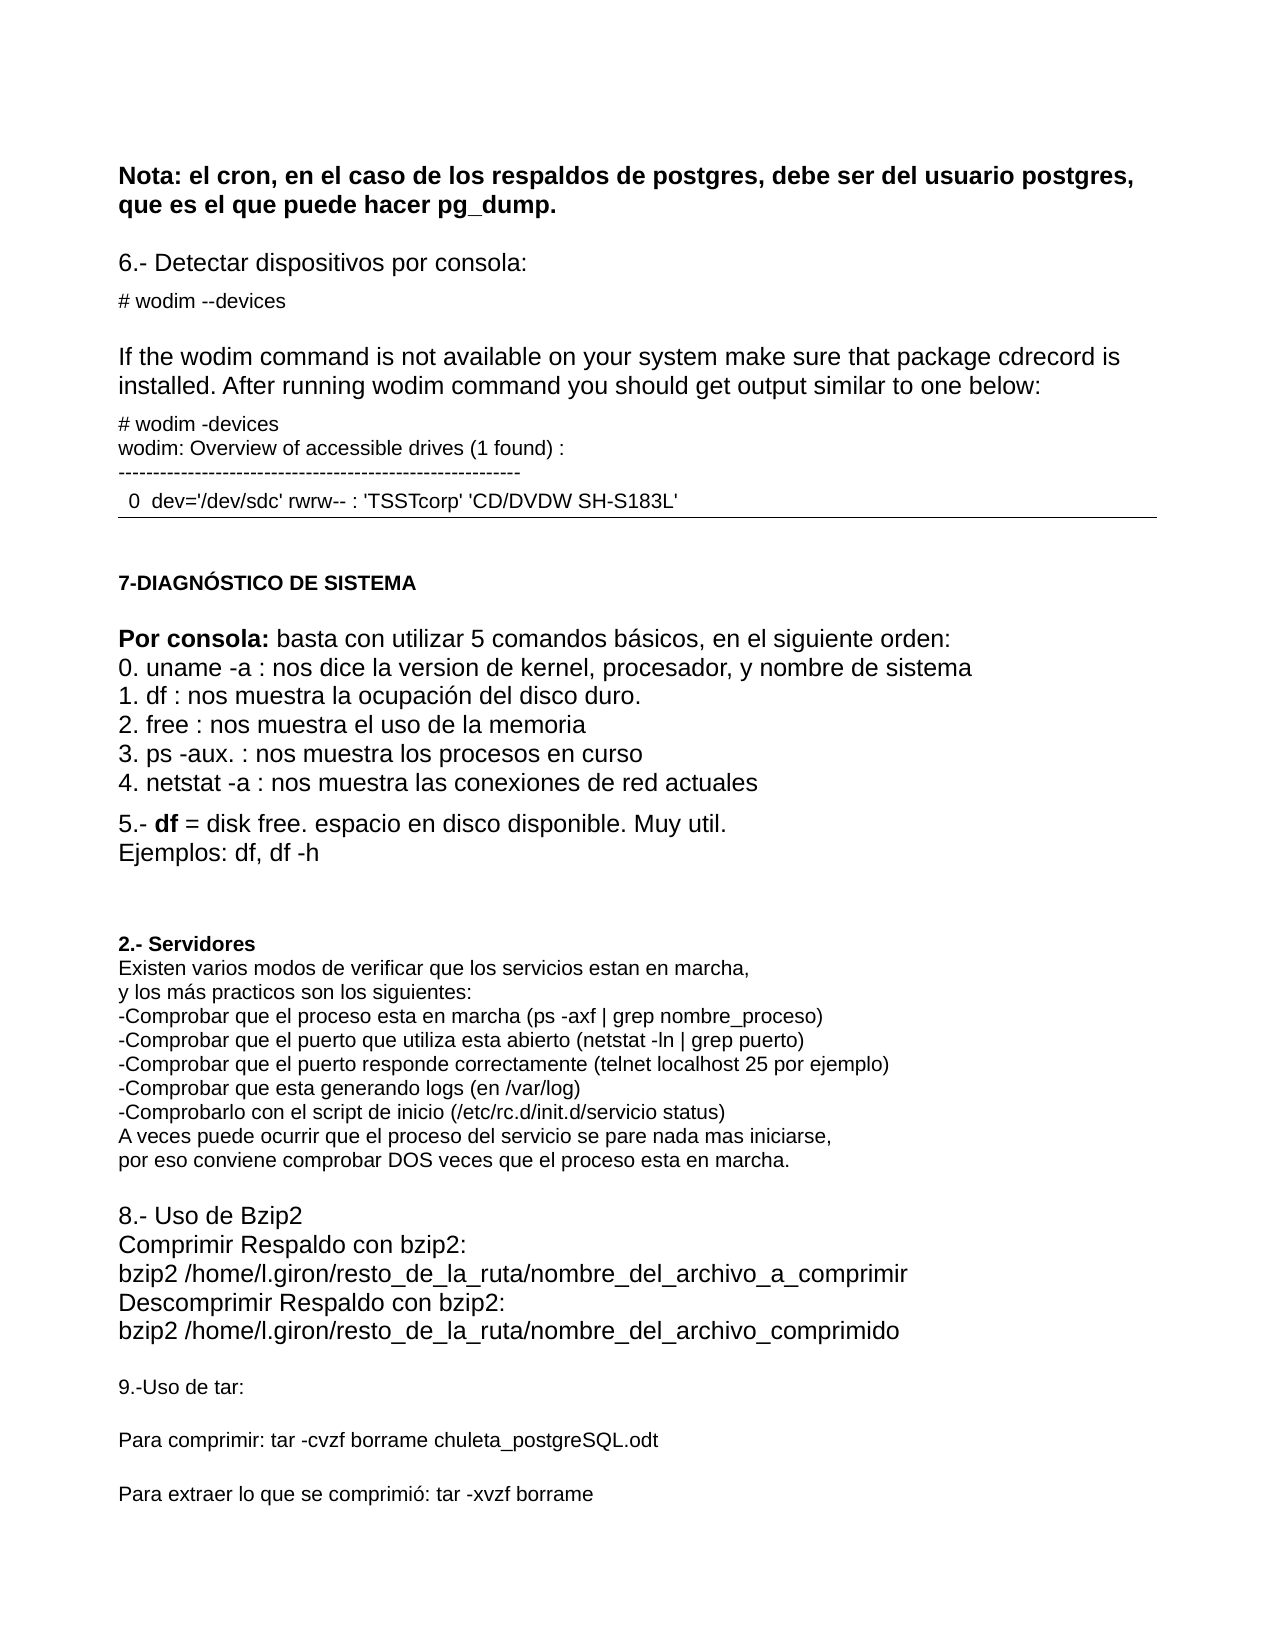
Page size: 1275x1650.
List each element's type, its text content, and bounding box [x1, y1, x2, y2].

text Para extraer lo que se comprimió: tar -xvzf borrame [118, 1481, 1157, 1505]
text ---------------------------------------------------------- [118, 460, 1157, 484]
text 6.- Detectar dispositivos por consola: [118, 247, 1157, 276]
text 9.-Uso de tar: [118, 1374, 1157, 1398]
text wodim: Overview of accessible drives (1 found) : [118, 436, 1157, 460]
text Nota: el cron, en el caso de los respaldos de postgres, debe ser del usuario postgres, que es el que puede hacer pg_dump. [118, 161, 1157, 219]
text 0 dev='/dev/sdc' rwrw-- : 'TSSTcorp' 'CD/DVDW SH-S183L' [118, 484, 1157, 517]
text Para comprimir: tar -cvzf borrame chuleta_postgreSQL.odt [118, 1428, 1157, 1452]
text bzip2 /home/l.giron/resto_de_la_ruta/nombre_del_archivo_comprimido [118, 1316, 1157, 1345]
text Por consola: basta con utilizar 5 comandos básicos, en el siguiente orden: 0. uname -a : nos dice la version de kernel, procesador, y nombre de sistema 1. df : nos muestra la ocupación del disco duro. 2. free : nos muestra el uso de la memoria 3. ps -aux. : nos muestra los procesos en curso 4. netstat -a : nos muestra las conexiones de red actuales [118, 624, 1157, 796]
text 8.- Uso de Bzip2 [118, 1201, 1157, 1230]
text 5.- df = disk free. espacio en disco disponible. Muy util. Ejemplos: df, df -h [118, 809, 1157, 866]
text # wodim --devices [118, 289, 1157, 313]
text If the wodim command is not available on your system make sure that package cdrecord is installed. After running wodim command you should get output similar to one below: [118, 342, 1157, 400]
text Descomprimir Respaldo con bzip2: [118, 1287, 1157, 1316]
text 7-DIAGNÓSTICO DE SISTEMA [118, 570, 1157, 594]
text bzip2 /home/l.giron/resto_de_la_ruta/nombre_del_archivo_a_comprimir [118, 1259, 1157, 1287]
text Comprimir Respaldo con bzip2: [118, 1230, 1157, 1259]
text 2.- Servidores Existen varios modos de verificar que los servicios estan en marcha, y los más practicos son los siguientes: -Comprobar que el proceso esta en marcha (ps -axf | grep nombre_proceso) -Comprobar que el puerto que utiliza esta abierto (netstat -ln | grep puerto) -Comprobar que el puerto responde correctamente (telnet localhost 25 por ejemplo) -Comprobar que esta generando logs (en /var/log) -Comprobarlo con el script de inicio (/etc/rc.d/init.d/servicio status) A veces puede ocurrir que el proceso del servicio se pare nada mas iniciarse, por eso conviene comprobar DOS veces que el proceso esta en marcha. [118, 932, 1157, 1172]
text # wodim -devices [118, 412, 1157, 436]
